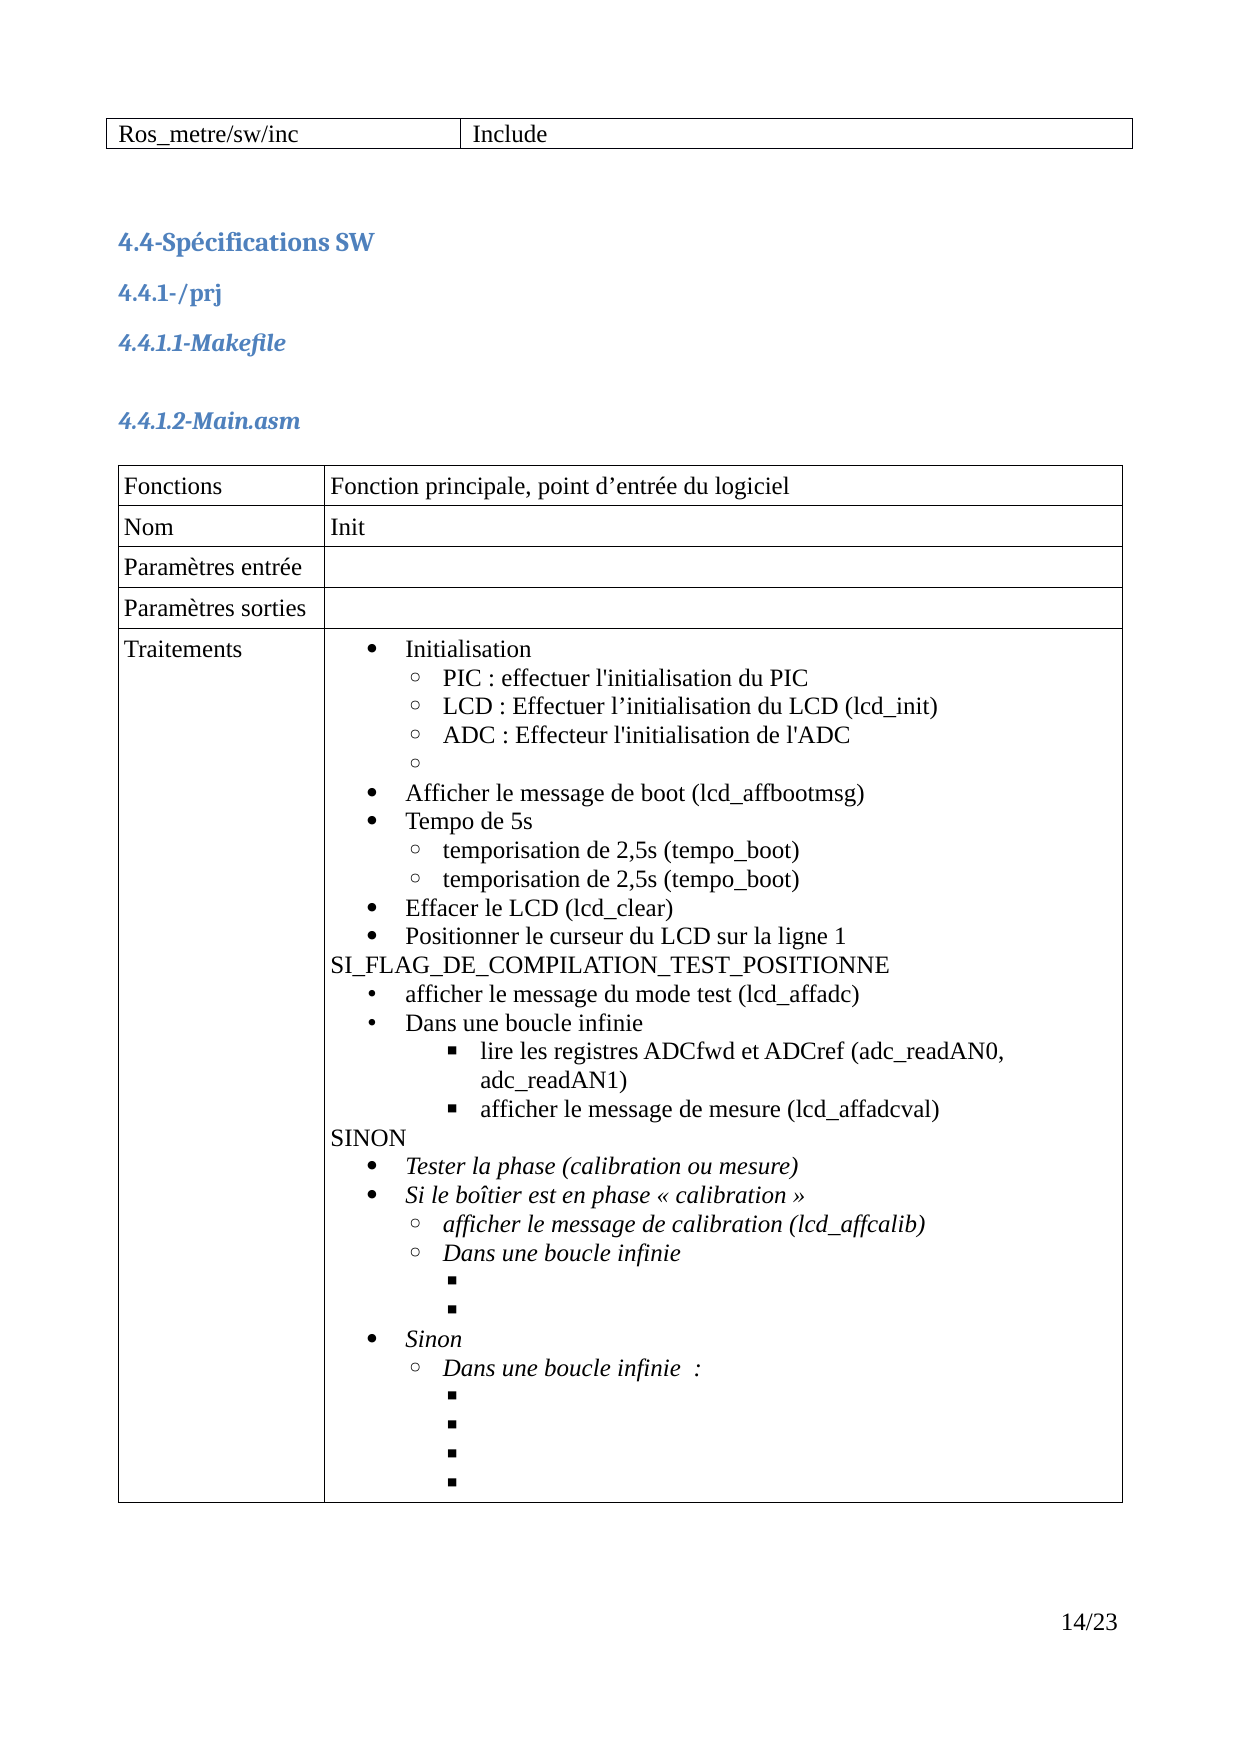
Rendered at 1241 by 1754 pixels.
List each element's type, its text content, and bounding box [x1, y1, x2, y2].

table_cell Ros_metre/sw/inc [107, 119, 460, 148]
table_cell Traitements [119, 629, 324, 1502]
subtitle 4.4.1.1-Makefile [118, 329, 1122, 358]
table_cell Include [461, 119, 1132, 148]
table_cell Nom [119, 506, 324, 546]
subtitle 4.4.1.2-Main.asm [118, 407, 1122, 436]
subtitle 4.4.1-/prj [118, 279, 1122, 308]
table_header Fonction principale, point d’entrée du logiciel [325, 466, 1122, 505]
table_cell Paramètres sorties [119, 588, 324, 628]
table_header Fonctions [119, 466, 324, 505]
table_cell [325, 547, 1122, 587]
table_cell [325, 588, 1122, 628]
table_cell Initialisation PIC : effectuer l'initialisation du PIC LCD : Effectuer l’initialisation du LCD (lcd_init) ADC : Effecteur l'initialisation de l'ADC Afficher le message de boot (lcd_affbootmsg) Tempo de 5s temporisation de 2,5s (tempo_boot) temporisation de 2,5s (tempo_boot) Effacer le LCD (lcd_clear) Positionner le curseur du LCD sur la ligne 1 SI_FLAG_DE_COMPILATION_TEST_POSITIONNE afficher le message du mode test (lcd_affadc) Dans une boucle infinie lire les registres ADCfwd et ADCref (adc_readAN0, adc_readAN1) afficher le message de mesure (lcd_affadcval) SINON Tester la phase (calibration ou mesure) Si le boîtier est en phase « calibration » afficher le message de calibration (lcd_affcalib) Dans une boucle infinie Sinon Dans une boucle infinie : [325, 629, 1122, 1502]
subtitle 4.4-Spécifications SW [118, 227, 1122, 258]
table_cell Init [325, 506, 1122, 546]
table_cell Paramètres entrée [119, 547, 324, 587]
